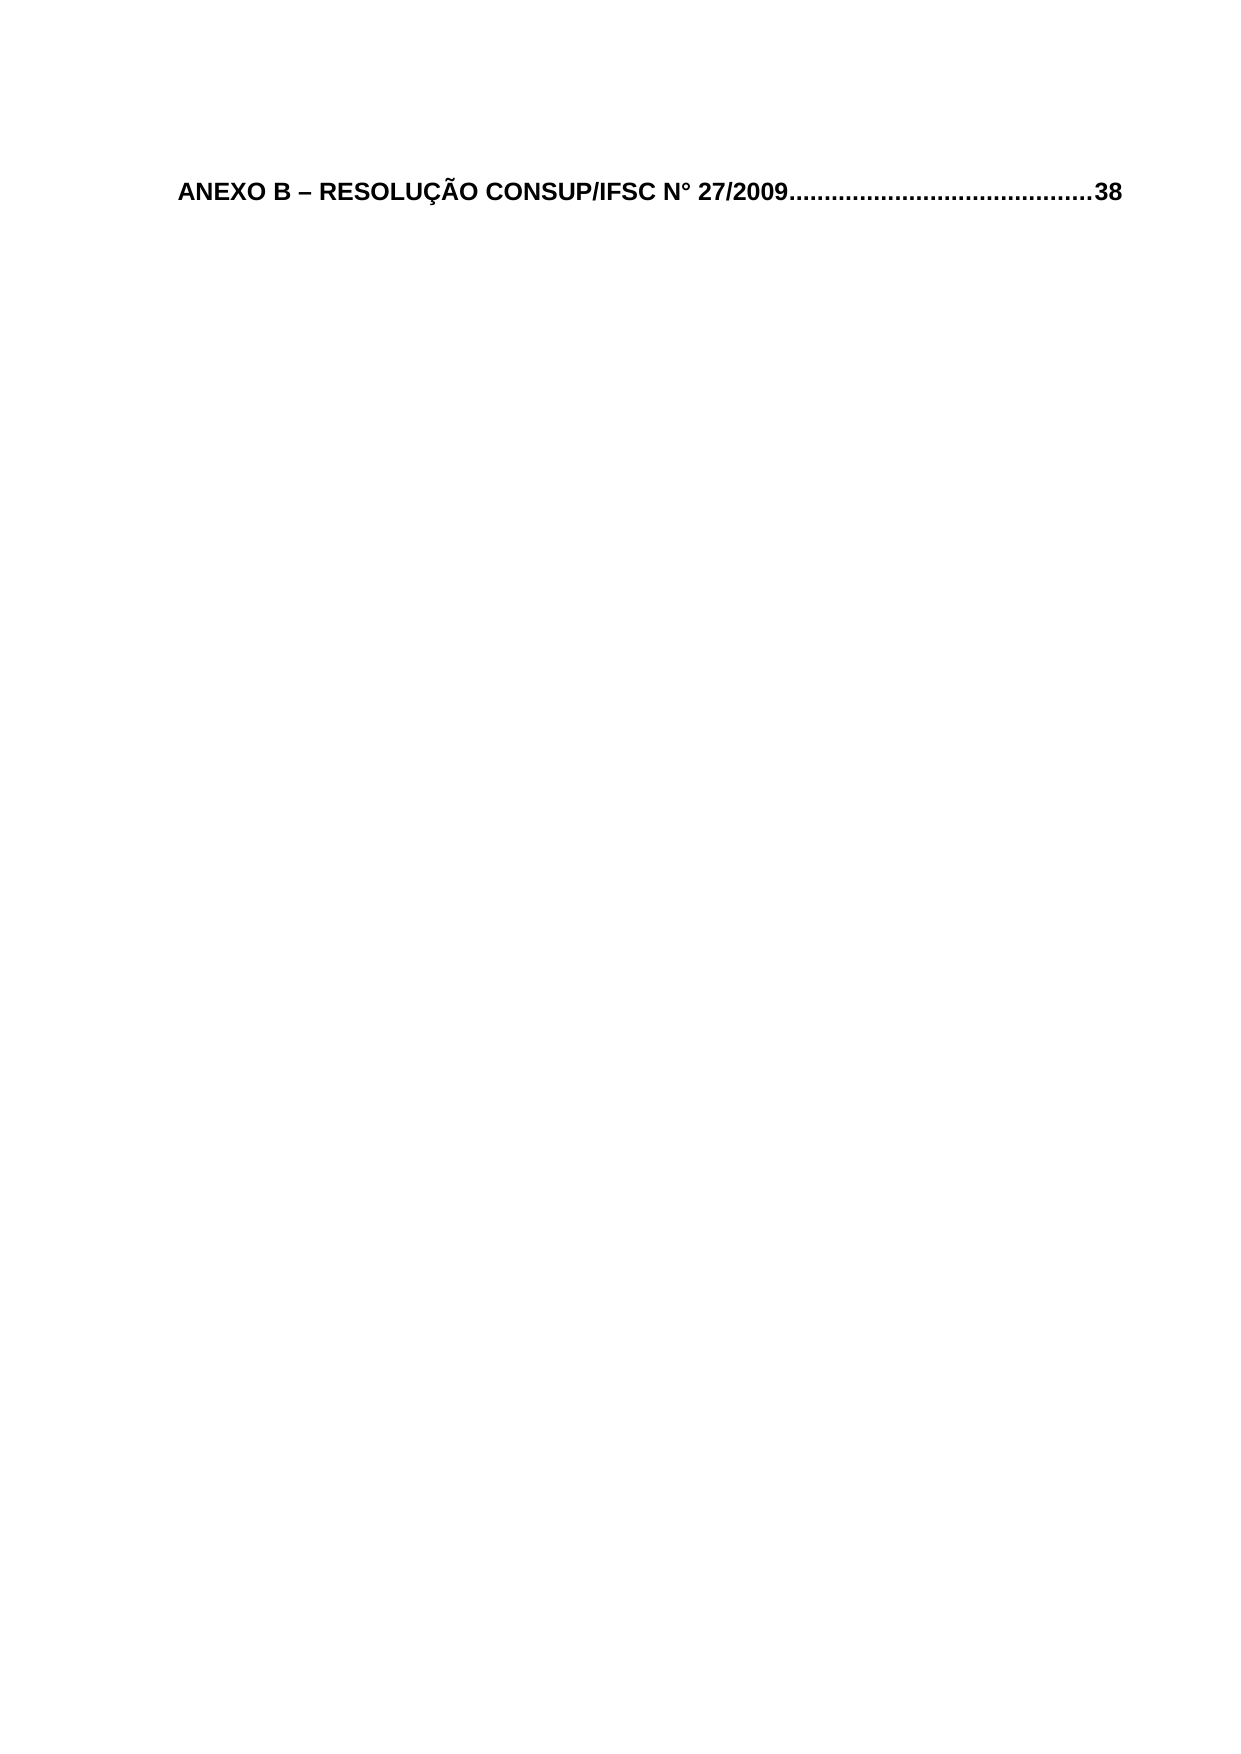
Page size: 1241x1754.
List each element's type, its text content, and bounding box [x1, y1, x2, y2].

text ANEXO B – RESOLUÇÃO CONSUP/IFSC N° 27/2009 38 [177, 177, 1122, 206]
